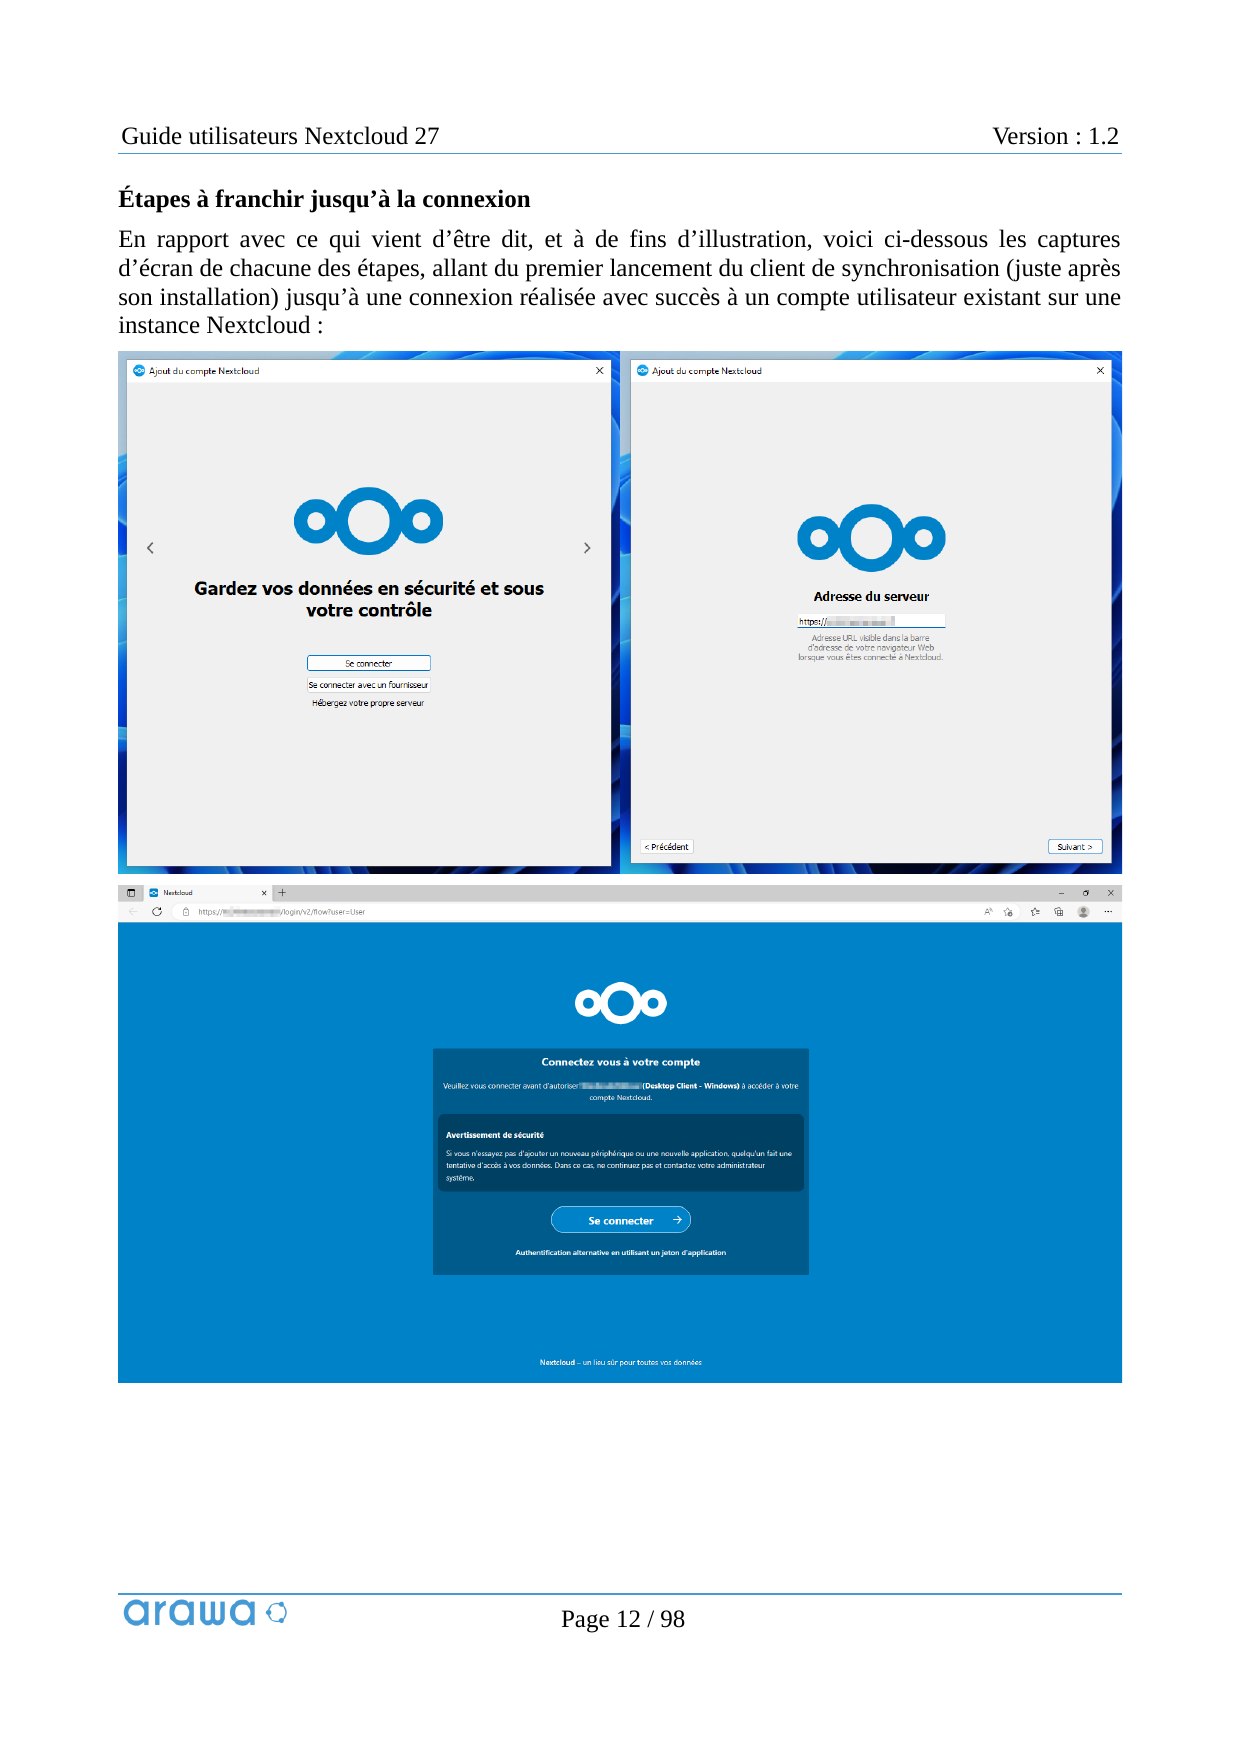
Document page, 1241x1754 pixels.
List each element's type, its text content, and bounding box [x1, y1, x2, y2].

picture [118, 885, 1123, 1383]
text Étapes à franchir jusqu’à la connexion [118, 184, 1122, 212]
picture [118, 351, 1123, 874]
picture [121, 1597, 290, 1628]
text En rapport avec ce qui vient d’être dit, et à de fins d’illustration, voici ci-dessous les captures d’écran de chacune des étapes, allant du premier lancement du client de synchronisation (juste après son installation) jusqu’à une connexion réalisée avec succès à un compte utilisateur existant sur une instance Nextcloud : [118, 224, 1122, 339]
